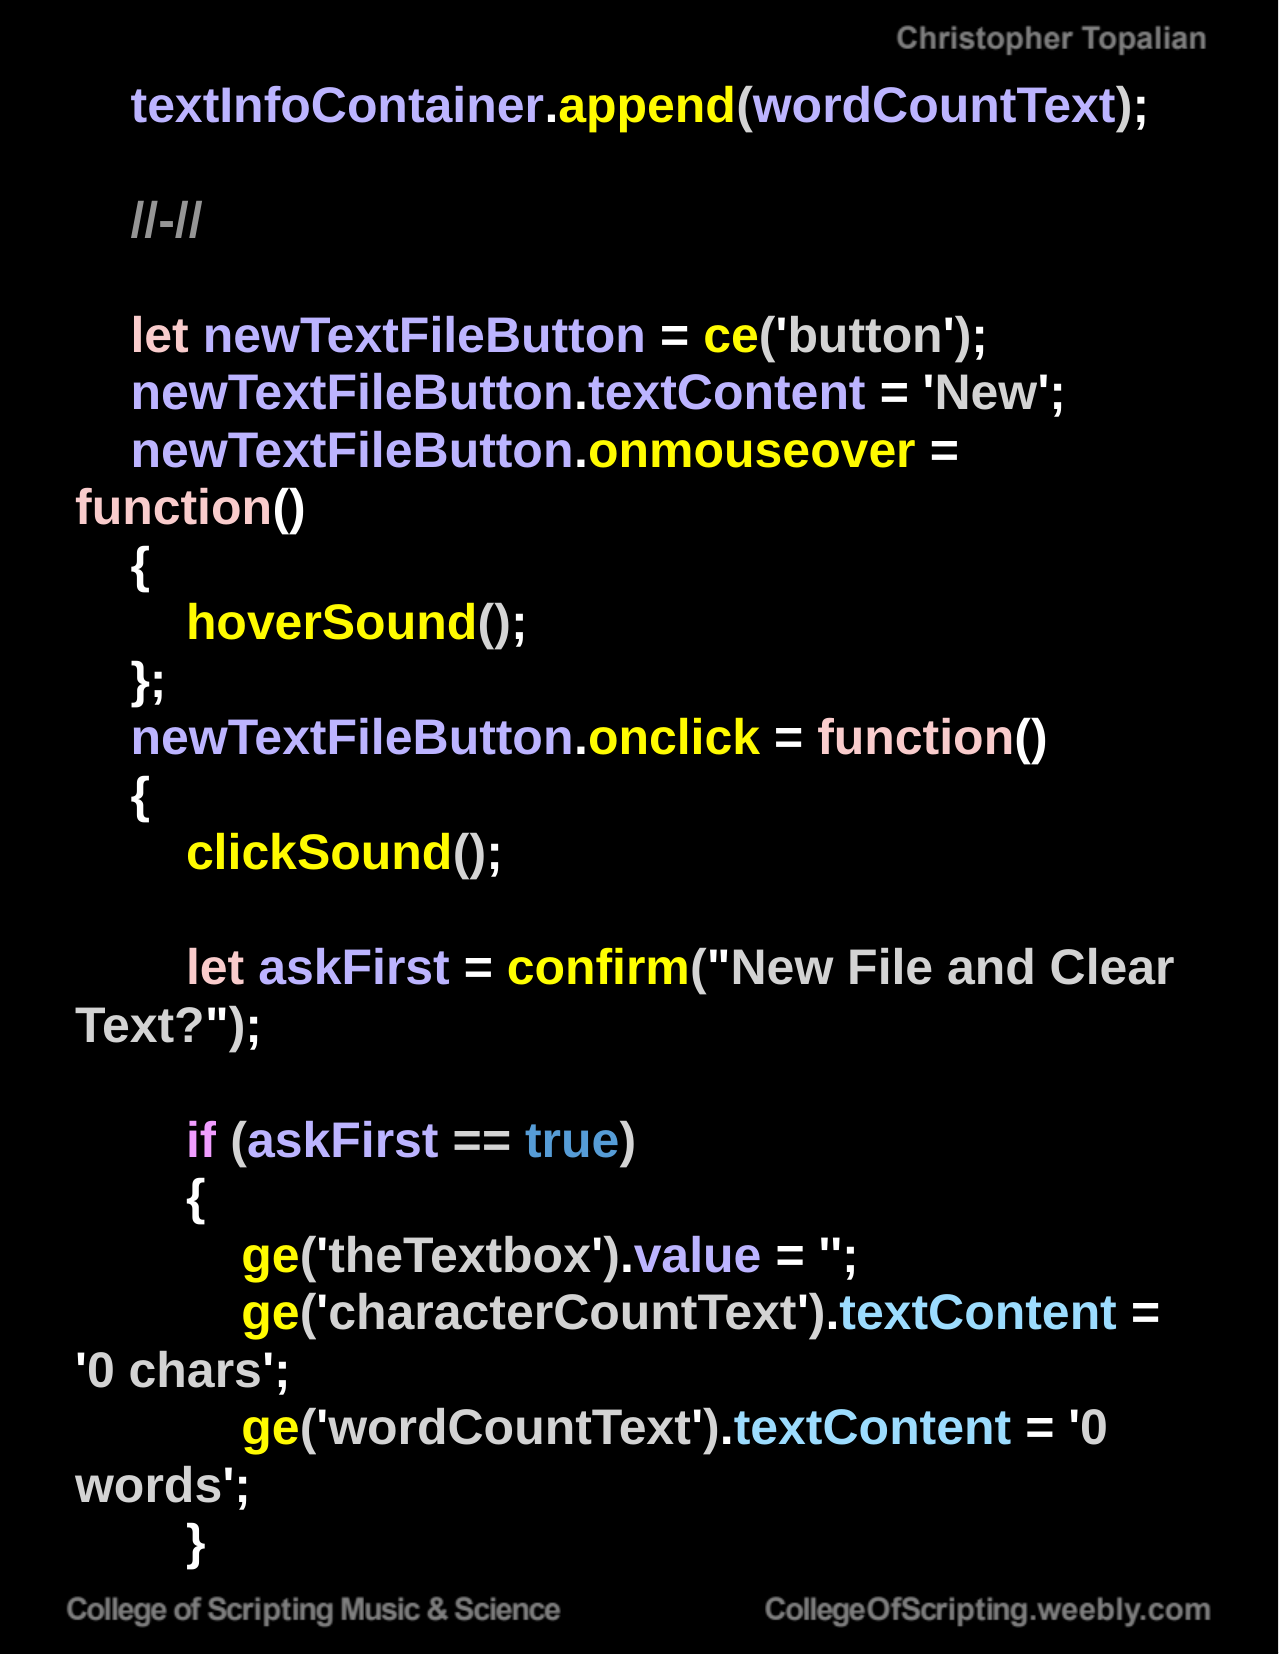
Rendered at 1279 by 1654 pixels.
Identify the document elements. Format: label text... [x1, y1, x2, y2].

text //-// [75, 190, 1203, 247]
text ge('wordCountText').textContent = '0 words'; [75, 1397, 1203, 1512]
text if (askFirst == true) [75, 1110, 1203, 1167]
text let newTextFileButton = ce('button'); [75, 305, 1203, 362]
text newTextFileButton.textContent = 'New'; [75, 362, 1203, 420]
text let askFirst = confirm("New File and Clear Text?"); [75, 937, 1203, 1052]
text { [75, 765, 1203, 822]
text ge('characterCountText').textContent = '0 chars'; [75, 1282, 1203, 1397]
text ge('theTextbox').value = ''; [75, 1225, 1203, 1282]
text newTextFileButton.onclick = function() [75, 707, 1203, 765]
text { [75, 535, 1203, 592]
text clickSound(); [75, 822, 1203, 880]
text }; [75, 650, 1203, 707]
text } [75, 1512, 1203, 1570]
text textInfoContainer.append(wordCountText); [75, 75, 1203, 132]
text newTextFileButton.onmouseover = function() [75, 420, 1203, 535]
text { [75, 1167, 1203, 1225]
text hoverSound(); [75, 592, 1203, 650]
